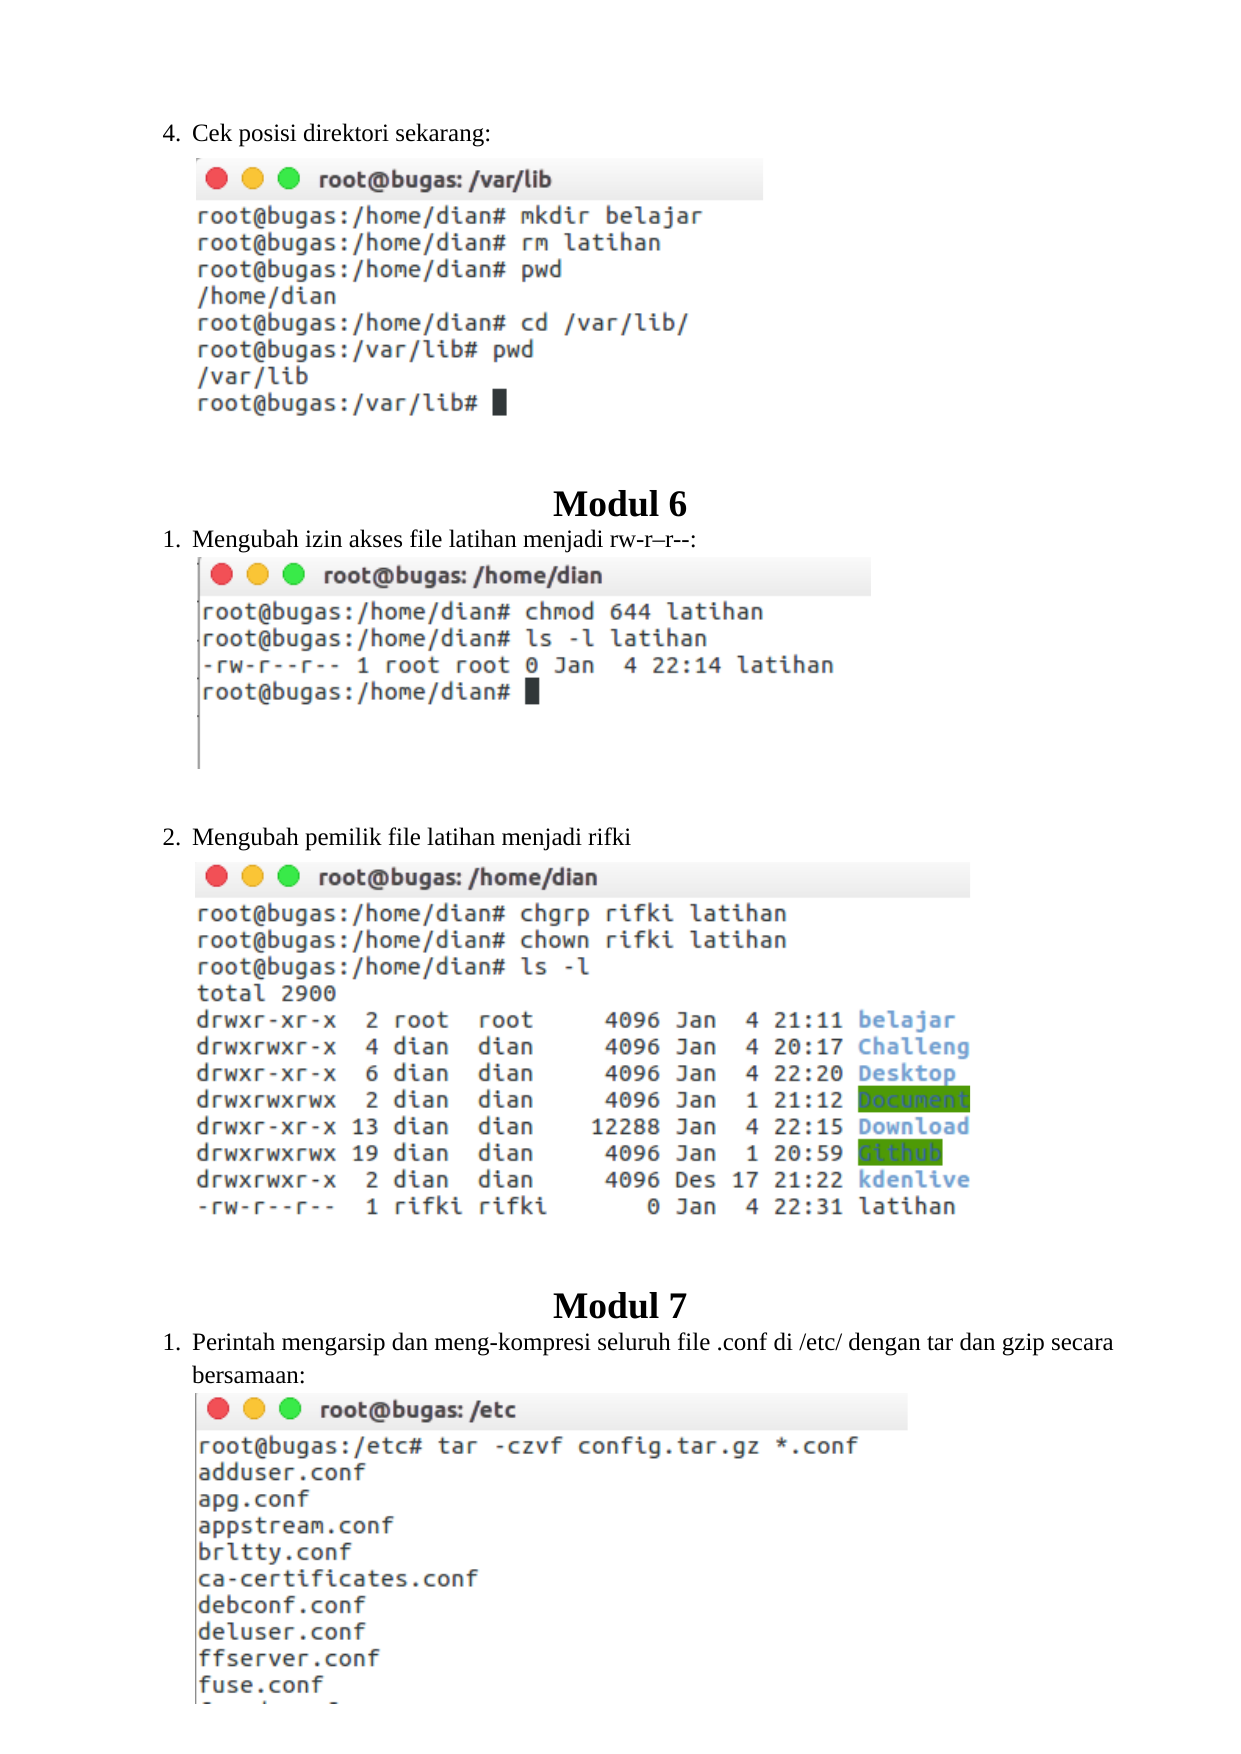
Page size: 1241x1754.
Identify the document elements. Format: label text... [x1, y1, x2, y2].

picture [195, 1393, 908, 1704]
subtitle Modul 6 [118, 481, 1122, 524]
picture [196, 158, 764, 452]
list Perintah mengarsip dan meng-kompresi seluruh file .conf di /etc/ dengan tar dan gzip secara bersamaan: [162, 1327, 1122, 1389]
picture [197, 557, 871, 769]
list Cek posisi direktori sekarang: [162, 118, 1122, 147]
list Mengubah izin akses file latihan menjadi rw-r–r--: [162, 524, 1122, 553]
picture [195, 862, 970, 1216]
subtitle Modul 7 [118, 1284, 1122, 1327]
list Mengubah pemilik file latihan menjadi rifki [162, 822, 1122, 850]
